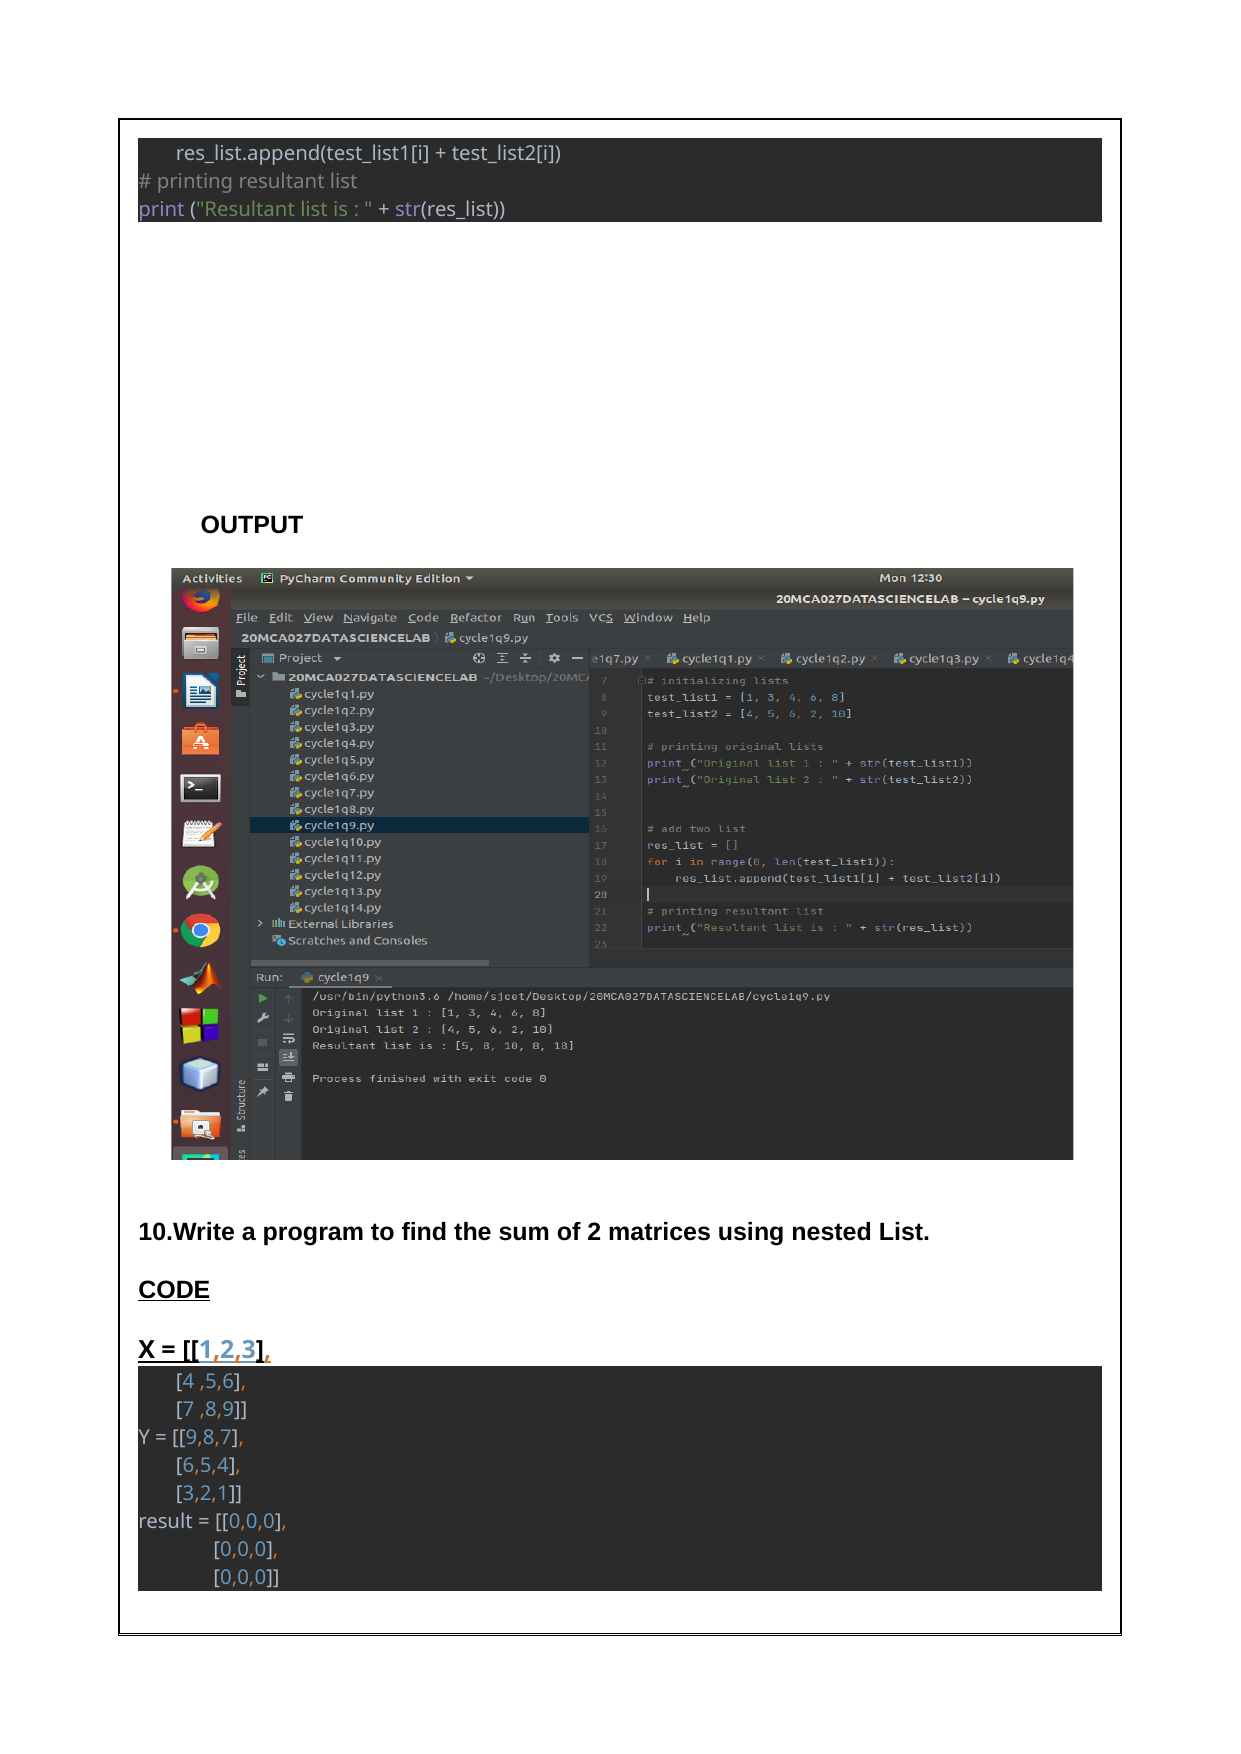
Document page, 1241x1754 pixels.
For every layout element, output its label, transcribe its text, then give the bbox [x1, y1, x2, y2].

text res_list.append(test_list1[i] + test_list2[i]) [138, 138, 1102, 166]
text OUTPUT [138, 510, 1102, 539]
text # printing resultant list [138, 166, 1102, 194]
text X = [[1,2,3], [138, 1332, 1102, 1366]
text [4 ,5,6], [138, 1366, 1102, 1394]
text [6,5,4], [138, 1450, 1102, 1478]
text print ("Resultant list is : " + str(res_list)) [138, 194, 1102, 222]
text [3,2,1]] [138, 1478, 1102, 1506]
text [0,0,0], [138, 1534, 1102, 1562]
text 10.Write a program to find the sum of 2 matrices using nested List. [138, 1217, 1102, 1246]
text result = [[0,0,0], [138, 1506, 1102, 1534]
text CODE [138, 1274, 1102, 1303]
text [0,0,0]] [138, 1562, 1102, 1591]
text [7 ,8,9]] [138, 1394, 1102, 1422]
text Y = [[9,8,7], [138, 1422, 1102, 1450]
